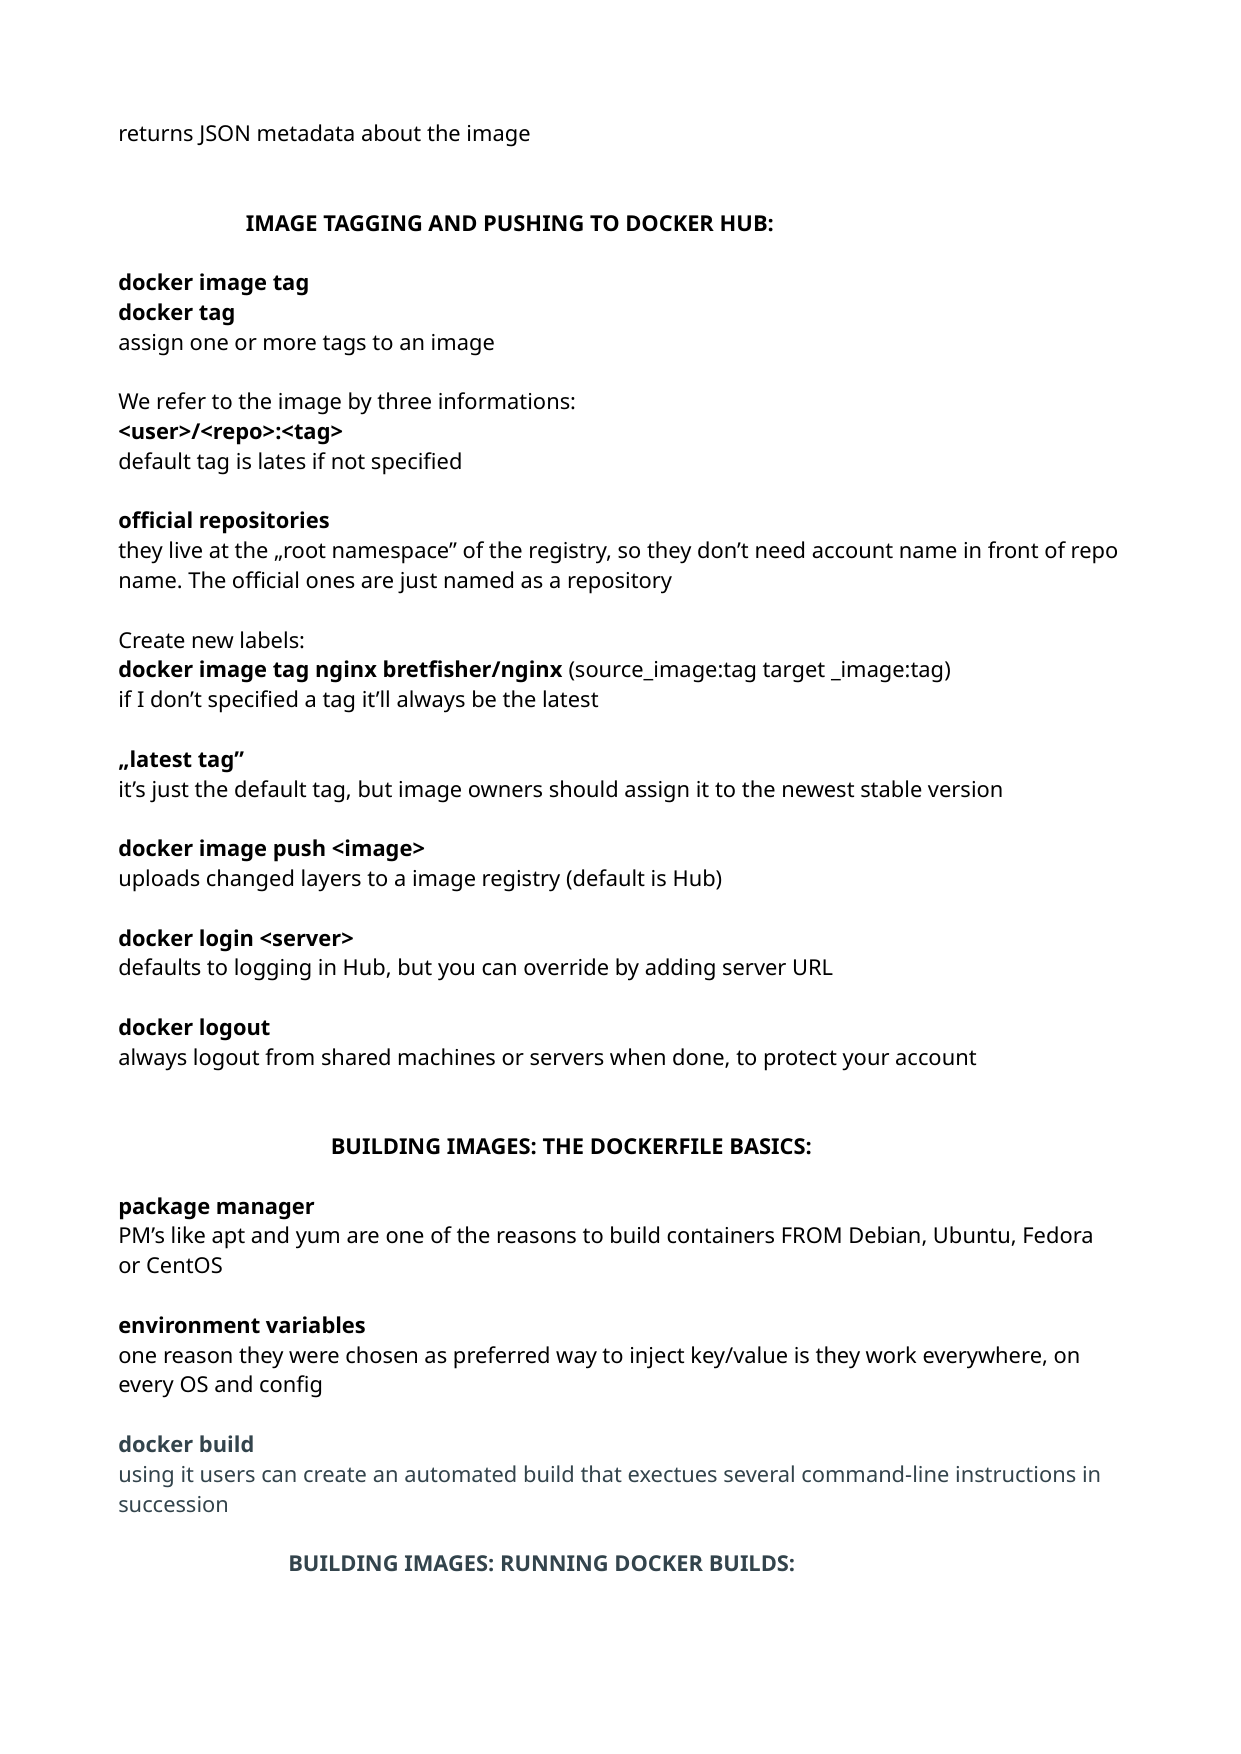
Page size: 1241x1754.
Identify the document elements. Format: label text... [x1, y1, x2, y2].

text We refer to the image by three informations: [118, 386, 1122, 416]
text docker login <server> [118, 922, 1122, 952]
text using it users can create an automated build that exectues several command-line instructions in succession [118, 1459, 1122, 1518]
text IMAGE TAGGING AND PUSHING TO DOCKER HUB: [118, 207, 1122, 237]
text assign one or more tags to an image [118, 327, 1122, 356]
text package manager [118, 1191, 1122, 1220]
text it’s just the default tag, but image owners should assign it to the newest stable version [118, 773, 1122, 803]
text if I don’t specified a tag it’ll always be the latest [118, 684, 1122, 714]
text „latest tag” [118, 744, 1122, 773]
text <user>/<repo>:<tag> [118, 416, 1122, 446]
text they live at the „root namespace” of the registry, so they don’t need account name in front of repo name. The official ones are just named as a repository [118, 535, 1122, 595]
text docker tag [118, 297, 1122, 327]
text BUILDING IMAGES: RUNNING DOCKER BUILDS: [118, 1548, 1122, 1578]
text always logout from shared machines or servers when done, to protect your account [118, 1042, 1122, 1071]
text returns JSON metadata about the image [118, 118, 1122, 148]
text docker image tag [118, 267, 1122, 297]
text uploads changed layers to a image registry (default is Hub) [118, 863, 1122, 893]
text docker logout [118, 1012, 1122, 1042]
text default tag is lates if not specified [118, 446, 1122, 476]
text BUILDING IMAGES: THE DOCKERFILE BASICS: [118, 1131, 1122, 1161]
text PM’s like apt and yum are one of the reasons to build containers FROM Debian, Ubuntu, Fedora or CentOS [118, 1220, 1122, 1280]
text official repositories [118, 505, 1122, 535]
text Create new labels: [118, 624, 1122, 654]
text docker image tag nginx bretfisher/nginx (source_image:tag target _image:tag) [118, 654, 1122, 684]
text environment variables [118, 1310, 1122, 1339]
text defaults to logging in Hub, but you can override by adding server URL [118, 952, 1122, 982]
text docker image push <image> [118, 833, 1122, 863]
text one reason they were chosen as preferred way to inject key/value is they work everywhere, on every OS and config [118, 1339, 1122, 1399]
text docker build [118, 1429, 1122, 1459]
